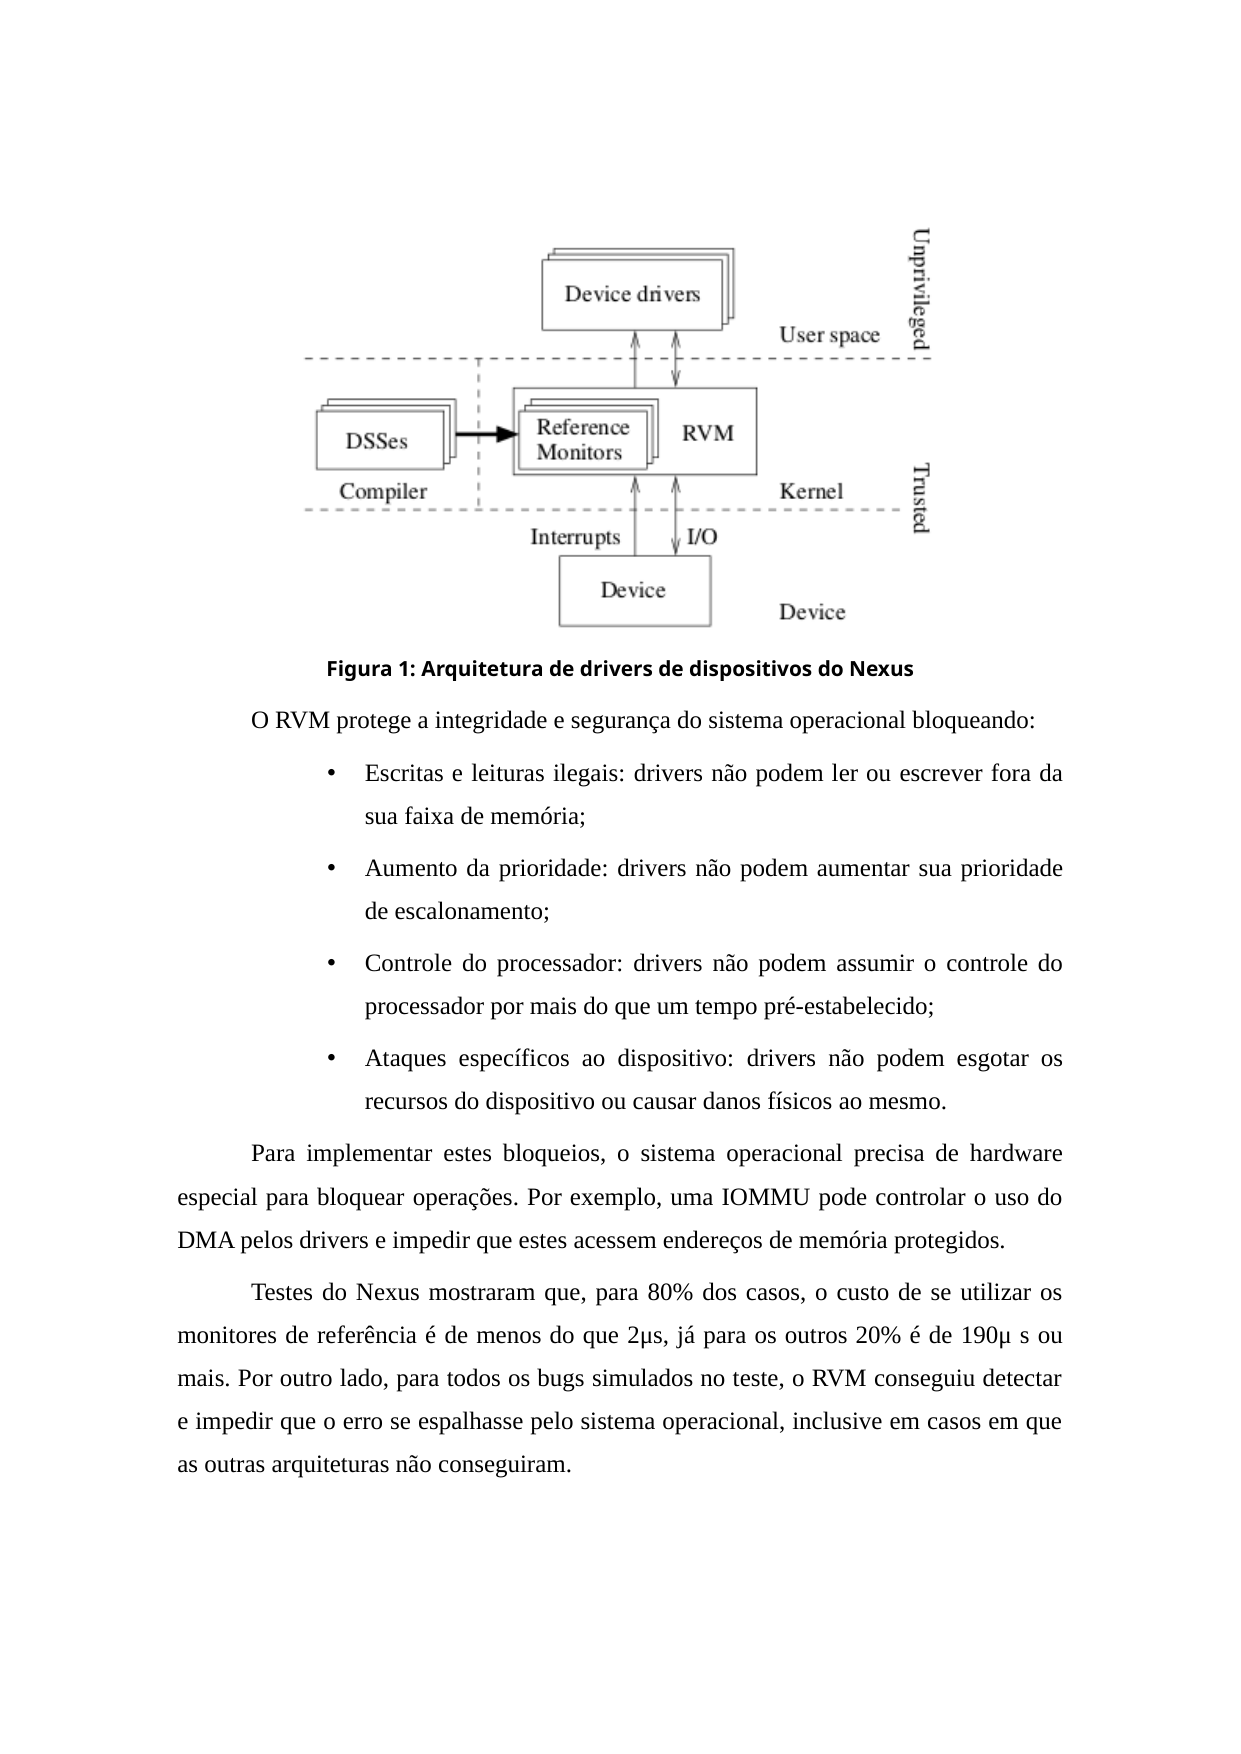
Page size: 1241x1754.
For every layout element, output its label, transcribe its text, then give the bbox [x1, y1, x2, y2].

picture [282, 207, 958, 640]
text O RVM protege a integridade e segurança do sistema operacional bloqueando: [177, 706, 1063, 734]
list Escritas e leituras ilegais: drivers não podem ler ou escrever fora da sua faixa de memória; [327, 758, 1063, 829]
text Testes do Nexus mostraram que, para 80% dos casos, o custo de se utilizar os monitores de referência é de menos do que 2μs, já para os outros 20% é de 190μ s ou mais. Por outro lado, para todos os bugs simulados no teste, o RVM conseguiu detectar e impedir que o erro se espalhasse pelo sistema operacional, inclusive em casos em que as outras arquiteturas não conseguiram. [177, 1277, 1063, 1478]
text Para implementar estes bloqueios, o sistema operacional precisa de hardware especial para bloquear operações. Por exemplo, uma IOMMU pode controlar o uso do DMA pelos drivers e impedir que estes acessem endereços de memória protegidos. [177, 1138, 1063, 1253]
text Figura 1: Arquitetura de drivers de dispositivos do Nexus [177, 207, 1063, 682]
list Aumento da prioridade: drivers não podem aumentar sua prioridade de escalonamento; [327, 853, 1063, 925]
list Controle do processador: drivers não podem assumir o controle do processador por mais do que um tempo pré-estabelecido; [327, 948, 1063, 1020]
list Ataques específicos ao dispositivo: drivers não podem esgotar os recursos do dispositivo ou causar danos físicos ao mesmo. [327, 1043, 1063, 1115]
